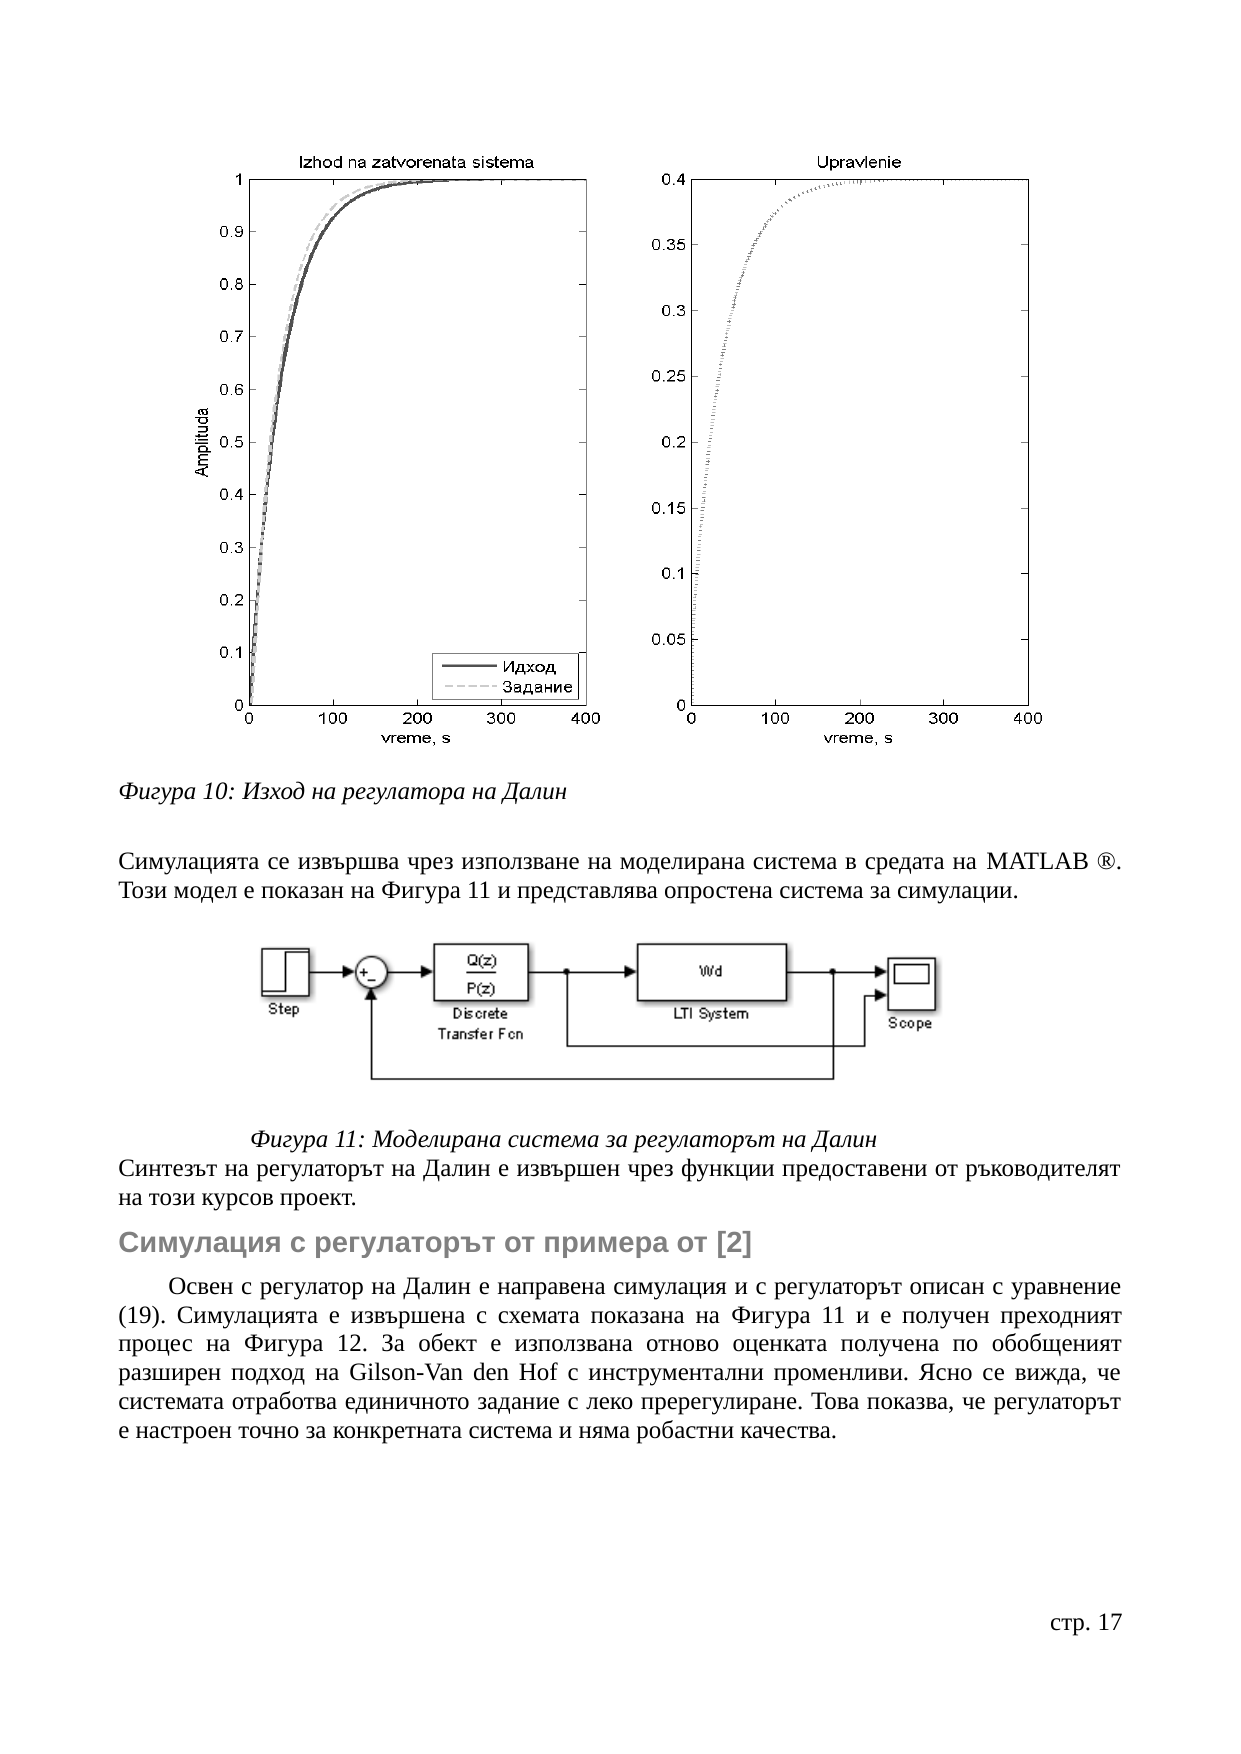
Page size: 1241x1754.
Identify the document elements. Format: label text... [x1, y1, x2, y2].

text Фигура 10: Изход на регулатора на Далин [118, 776, 1122, 805]
text Фигура 11: Моделирана система за регулаторът на Далин [250, 1124, 990, 1153]
picture [118, 130, 1123, 776]
text Симулацията се извършва чрез използване на моделирана система в средата на MATLAB ®. Този модел е показан на Фигура 11 и представлява опростена система за симулации. [118, 846, 1122, 904]
text Синтезът на регулаторът на Далин е извършен чрез функции предоставени от ръководителят на този курсов проект. [118, 1037, 1122, 1210]
picture [250, 928, 991, 1124]
subtitle Симулация с регулаторът от примера от [2] [118, 1225, 1122, 1258]
text Освен с регулатор на Далин е направена симулация и с регулаторът описан с уравнение (19). Симулацията е извършена с схемата показана на Фигура 11 и е получен преходният процес на Фигура 12. За обект е използвана отново оценката получена по обобщеният разширен подход на Gilson-Van den Hof с инструментални променливи. Ясно се вижда, че системата отработва единичното задание с леко пререгулиране. Това показва, че регулаторът е настроен точно за конкретната система и няма робастни качества. [118, 1271, 1122, 1443]
